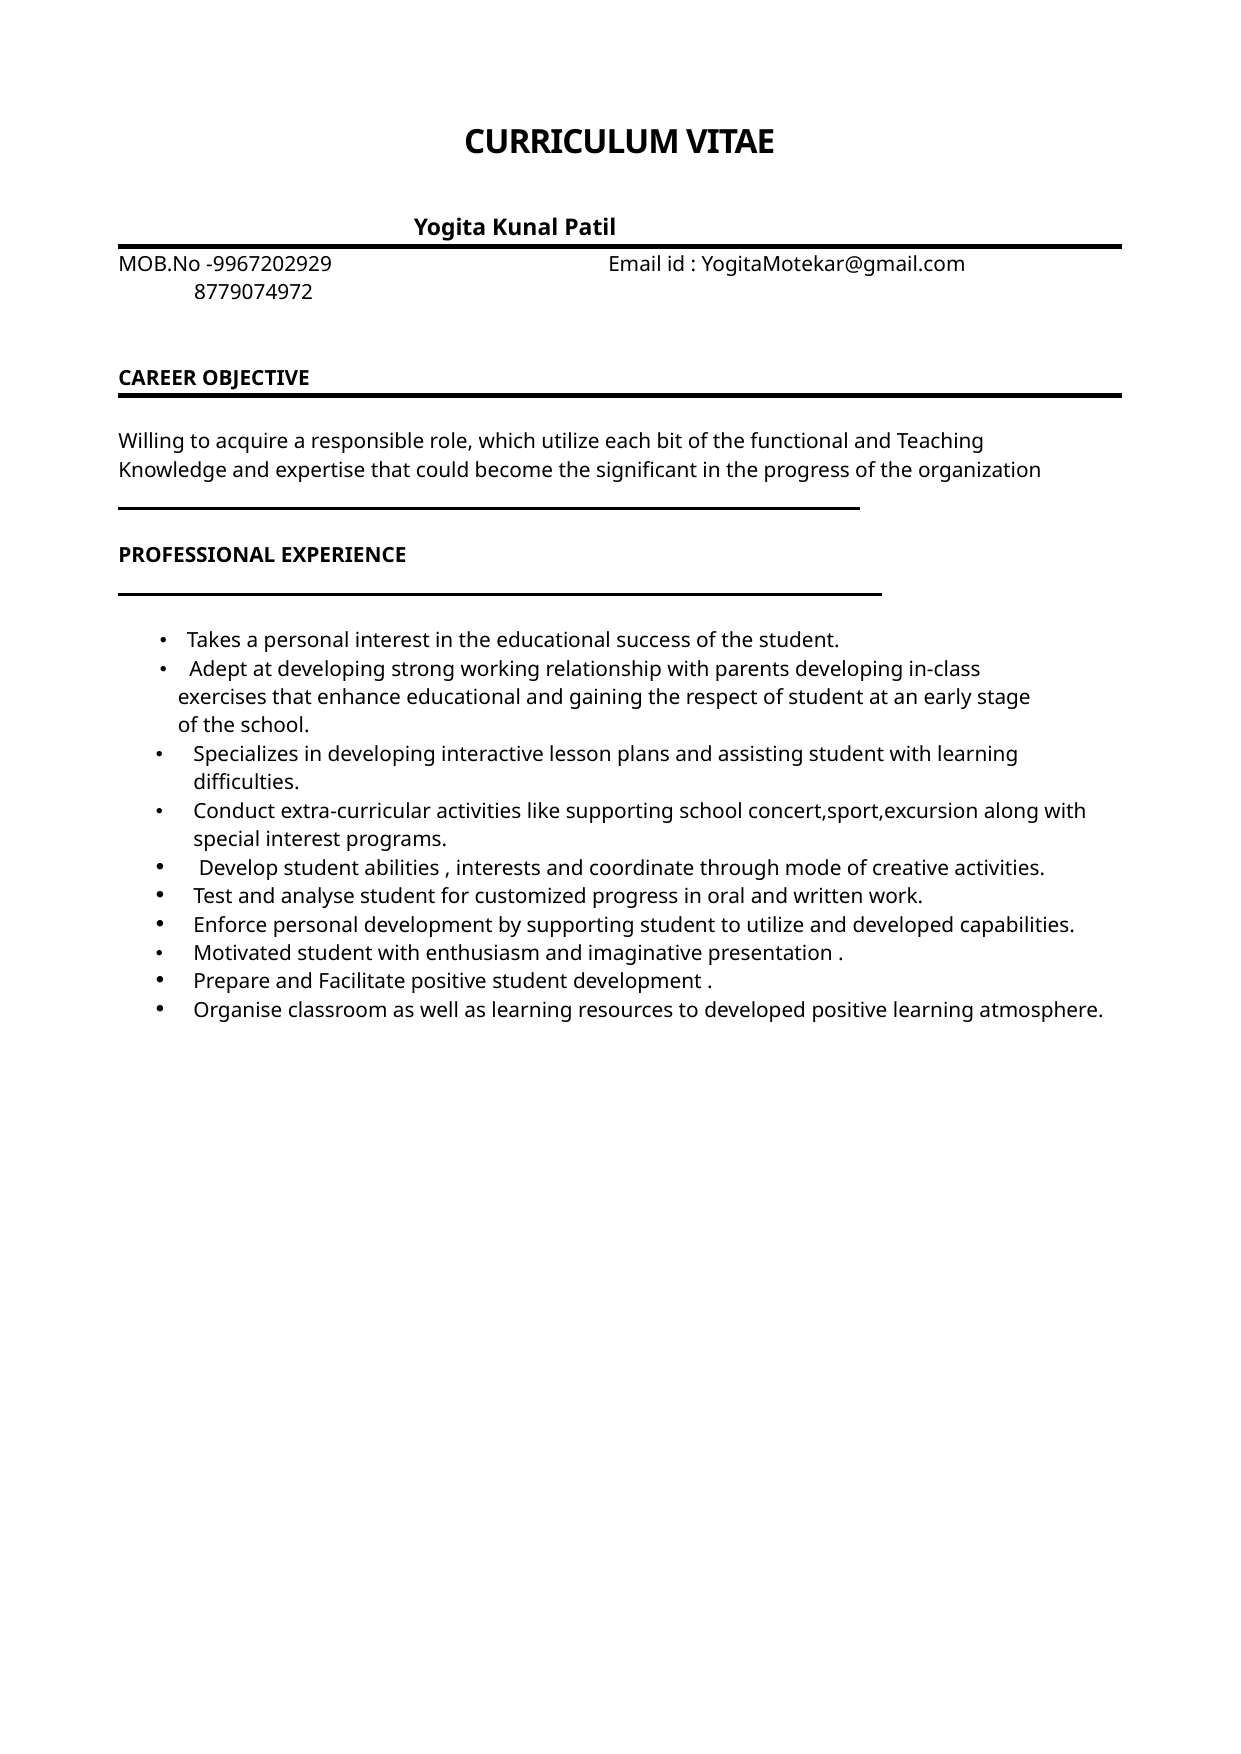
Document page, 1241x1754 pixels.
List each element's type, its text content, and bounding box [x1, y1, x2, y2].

text Willing to acquire a responsible role, which utilize each bit of the functional and Teaching [118, 426, 1122, 455]
list Develop student abilities , interests and coordinate through mode of creative activities. [156, 853, 1122, 881]
list Test and analyse student for customized progress in oral and written work. [156, 881, 1122, 910]
text PROFESSIONAL EXPERIENCE [118, 540, 1122, 568]
list Takes a personal interest in the educational success of the student. [159, 625, 1122, 654]
list Prepare and Facilitate positive student development . [156, 967, 1122, 995]
list Organise classroom as well as learning resources to developed positive learning atmosphere. [156, 995, 1122, 1023]
text MOB.No -9967202929 Email id : YogitaMotekar@gmail.com [118, 249, 1122, 277]
list Adept at developing strong working relationship with parents developing in-class [159, 654, 1122, 682]
list Enforce personal development by supporting student to utilize and developed capabilities. [156, 910, 1122, 938]
list Conduct extra-curricular activities like supporting school concert,sport,excursion along with special interest programs. [156, 796, 1122, 853]
text of the school. [118, 711, 1122, 739]
list Motivated student with enthusiasm and imaginative presentation . [156, 938, 1122, 967]
text 8779074972 [118, 277, 1122, 306]
text CAREER OBJECTIVE [118, 363, 1122, 393]
text Yogita Kunal Patil [118, 211, 1122, 244]
text Knowledge and expertise that could become the significant in the progress of the organization [118, 455, 1122, 483]
list Specializes in developing interactive lesson plans and assisting student with learning difficulties. [156, 739, 1122, 796]
text exercises that enhance educational and gaining the respect of student at an early stage [118, 682, 1122, 711]
text CURRICULUM VITAE [118, 118, 1122, 175]
